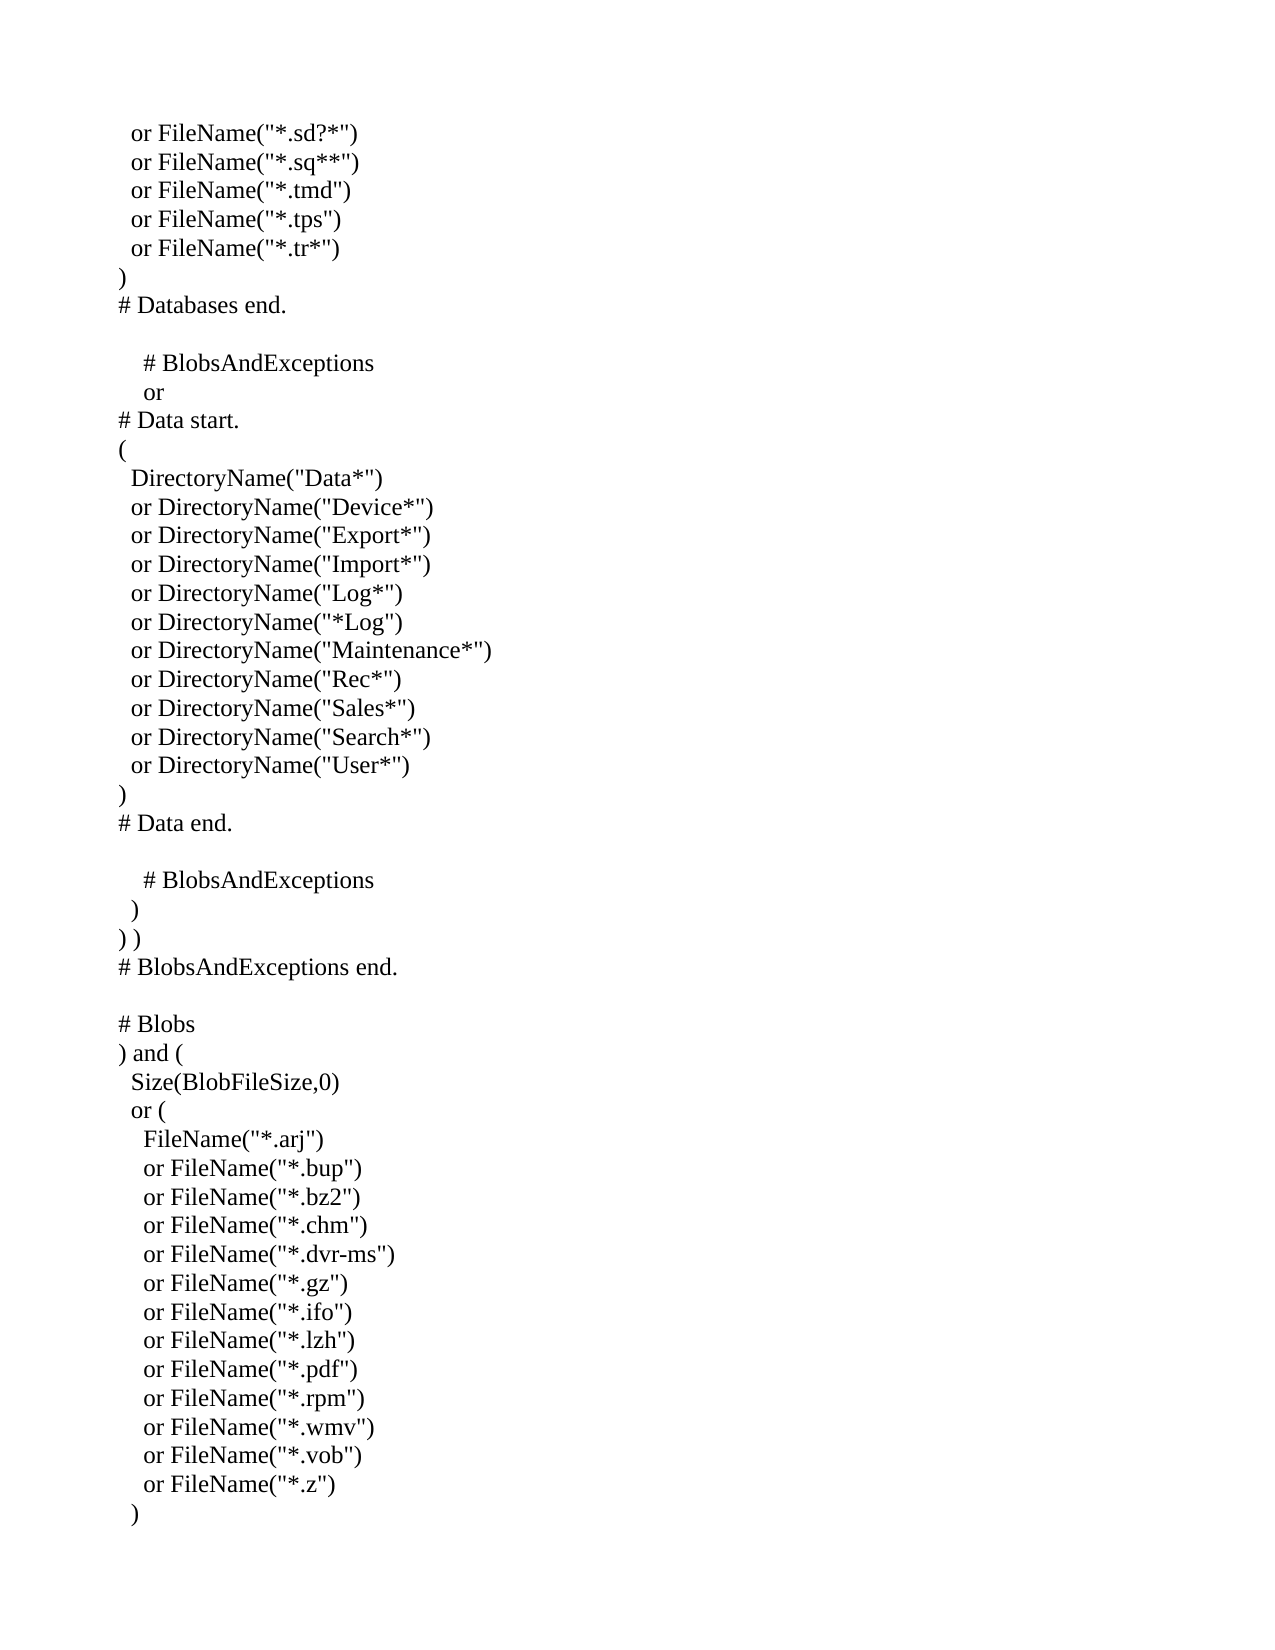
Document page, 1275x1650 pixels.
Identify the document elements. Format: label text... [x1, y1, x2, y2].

text or FileName("*.bup") [118, 1153, 1157, 1182]
text FileName("*.arj") [118, 1124, 1157, 1153]
text ) and ( [118, 1038, 1157, 1067]
text or FileName("*.rpm") [118, 1383, 1157, 1412]
text ) ) [118, 923, 1157, 952]
text # Databases end. [118, 291, 1157, 319]
text or FileName("*.bz2") [118, 1182, 1157, 1211]
text # Blobs [118, 1009, 1157, 1038]
text ) [118, 894, 1157, 923]
text or FileName("*.pdf") [118, 1354, 1157, 1383]
text Size(BlobFileSize,0) [118, 1067, 1157, 1096]
text or DirectoryName("Sales*") [118, 693, 1157, 722]
text or DirectoryName("Rec*") [118, 664, 1157, 693]
text or DirectoryName("Search*") [118, 722, 1157, 751]
text or FileName("*.lzh") [118, 1326, 1157, 1354]
text ) [118, 262, 1157, 291]
text or ( [118, 1096, 1157, 1124]
text # Data start. [118, 406, 1157, 434]
text or DirectoryName("Log*") [118, 578, 1157, 607]
text ) [118, 779, 1157, 808]
text ) [118, 1498, 1157, 1527]
text or DirectoryName("*Log") [118, 607, 1157, 636]
text or FileName("*.sd?*") [118, 118, 1157, 147]
text or FileName("*.ifo") [118, 1297, 1157, 1326]
text DirectoryName("Data*") [118, 463, 1157, 492]
text # BlobsAndExceptions [118, 866, 1157, 894]
text or FileName("*.vob") [118, 1441, 1157, 1469]
text or DirectoryName("Export*") [118, 521, 1157, 549]
text ( [118, 434, 1157, 463]
text # BlobsAndExceptions [118, 348, 1157, 377]
text or FileName("*.gz") [118, 1268, 1157, 1297]
text or FileName("*.tmd") [118, 176, 1157, 204]
text or DirectoryName("Device*") [118, 492, 1157, 521]
text or [118, 377, 1157, 406]
text or FileName("*.dvr-ms") [118, 1239, 1157, 1268]
text or DirectoryName("User*") [118, 751, 1157, 779]
text or FileName("*.wmv") [118, 1412, 1157, 1441]
text or FileName("*.tr*") [118, 233, 1157, 262]
text or FileName("*.sq**") [118, 147, 1157, 176]
text or FileName("*.chm") [118, 1211, 1157, 1239]
text or FileName("*.z") [118, 1469, 1157, 1498]
text # Data end. [118, 808, 1157, 837]
text or DirectoryName("Import*") [118, 549, 1157, 578]
text # BlobsAndExceptions end. [118, 952, 1157, 981]
text or DirectoryName("Maintenance*") [118, 636, 1157, 664]
text or FileName("*.tps") [118, 204, 1157, 233]
